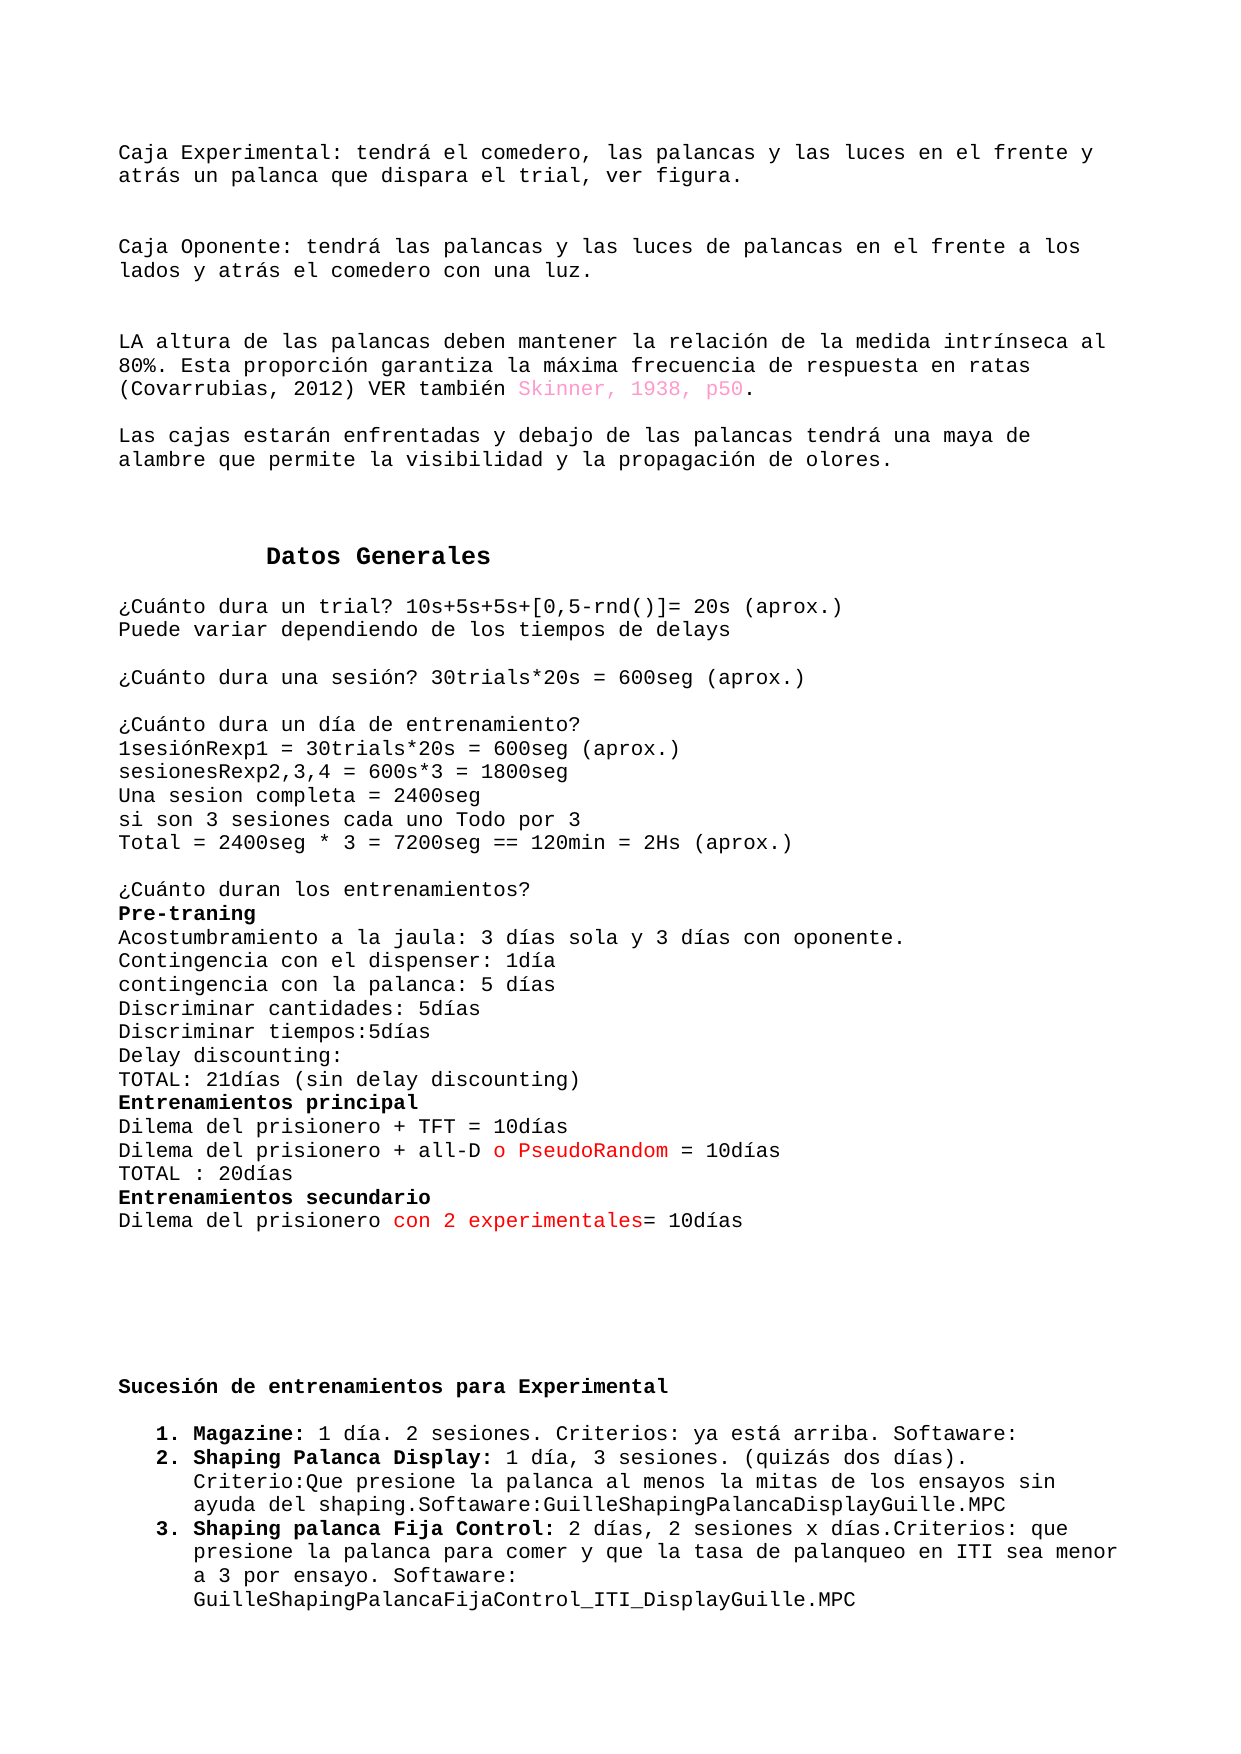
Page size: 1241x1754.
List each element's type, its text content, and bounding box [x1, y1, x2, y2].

text TOTAL : 20días [118, 1163, 1122, 1187]
text contingencia con la palanca: 5 días [118, 974, 1122, 998]
text Acostumbramiento a la jaula: 3 días sola y 3 días con oponente. [118, 927, 1122, 950]
text Puede variar dependiendo de los tiempos de delays [118, 619, 1122, 643]
text ¿Cuánto dura un día de entrenamiento? [118, 714, 1122, 738]
text Entrenamientos secundario [118, 1187, 1122, 1211]
text Datos Generales [118, 544, 1122, 572]
text ¿Cuánto dura un trial? 10s+5s+5s+[0,5-rnd()]= 20s (aprox.) [118, 596, 1122, 619]
text Total = 2400seg * 3 = 7200seg == 120min = 2Hs (aprox.) [118, 832, 1122, 856]
text Entrenamientos principal [118, 1092, 1122, 1116]
text Las cajas estarán enfrentadas y debajo de las palancas tendrá una maya de alambre que permite la visibilidad y la propagación de olores. [118, 426, 1122, 473]
text Discriminar cantidades: 5días [118, 998, 1122, 1021]
list Shaping Palanca Display: 1 día, 3 sesiones. (quizás dos días). Criterio:Que presione la palanca al menos la mitas de los ensayos sin ayuda del shaping.Softaware:GuilleShapingPalancaDisplayGuille.MPC [156, 1447, 1122, 1518]
text si son 3 sesiones cada uno Todo por 3 [118, 808, 1122, 832]
text Dilema del prisionero con 2 experimentales= 10días [118, 1211, 1122, 1234]
text Sucesión de entrenamientos para Experimental [118, 1376, 1122, 1400]
text Dilema del prisionero + TFT = 10días [118, 1116, 1122, 1139]
text Discriminar tiempos:5días [118, 1021, 1122, 1045]
text Caja Oponente: tendrá las palancas y las luces de palancas en el frente a los lados y atrás el comedero con una luz. [118, 236, 1122, 284]
text LA altura de las palancas deben mantener la relación de la medida intrínseca al 80%. Esta proporción garantiza la máxima frecuencia de respuesta en ratas (Covarrubias, 2012) VER también Skinner, 1938, p50. [118, 331, 1122, 402]
text sesionesRexp2,3,4 = 600s*3 = 1800seg [118, 761, 1122, 785]
text Contingencia con el dispenser: 1día [118, 950, 1122, 974]
text Pre-traning [118, 903, 1122, 927]
list Shaping palanca Fija Control: 2 días, 2 sesiones x días.Criterios: que presione la palanca para comer y que la tasa de palanqueo en ITI sea menor a 3 por ensayo. Softaware: GuilleShapingPalancaFijaControl_ITI_DisplayGuille.MPC [156, 1518, 1122, 1612]
text Dilema del prisionero + all-D o PseudoRandom = 10días [118, 1139, 1122, 1163]
list Magazine: 1 día. 2 sesiones. Criterios: ya está arriba. Softaware: [156, 1423, 1122, 1447]
text Delay discounting: [118, 1045, 1122, 1069]
text Una sesion completa = 2400seg [118, 785, 1122, 808]
text ¿Cuánto dura una sesión? 30trials*20s = 600seg (aprox.) [118, 667, 1122, 690]
text Caja Experimental: tendrá el comedero, las palancas y las luces en el frente y atrás un palanca que dispara el trial, ver figura. [118, 142, 1122, 189]
text 1sesiónRexp1 = 30trials*20s = 600seg (aprox.) [118, 738, 1122, 761]
text TOTAL: 21días (sin delay discounting) [118, 1069, 1122, 1092]
text ¿Cuánto duran los entrenamientos? [118, 879, 1122, 903]
